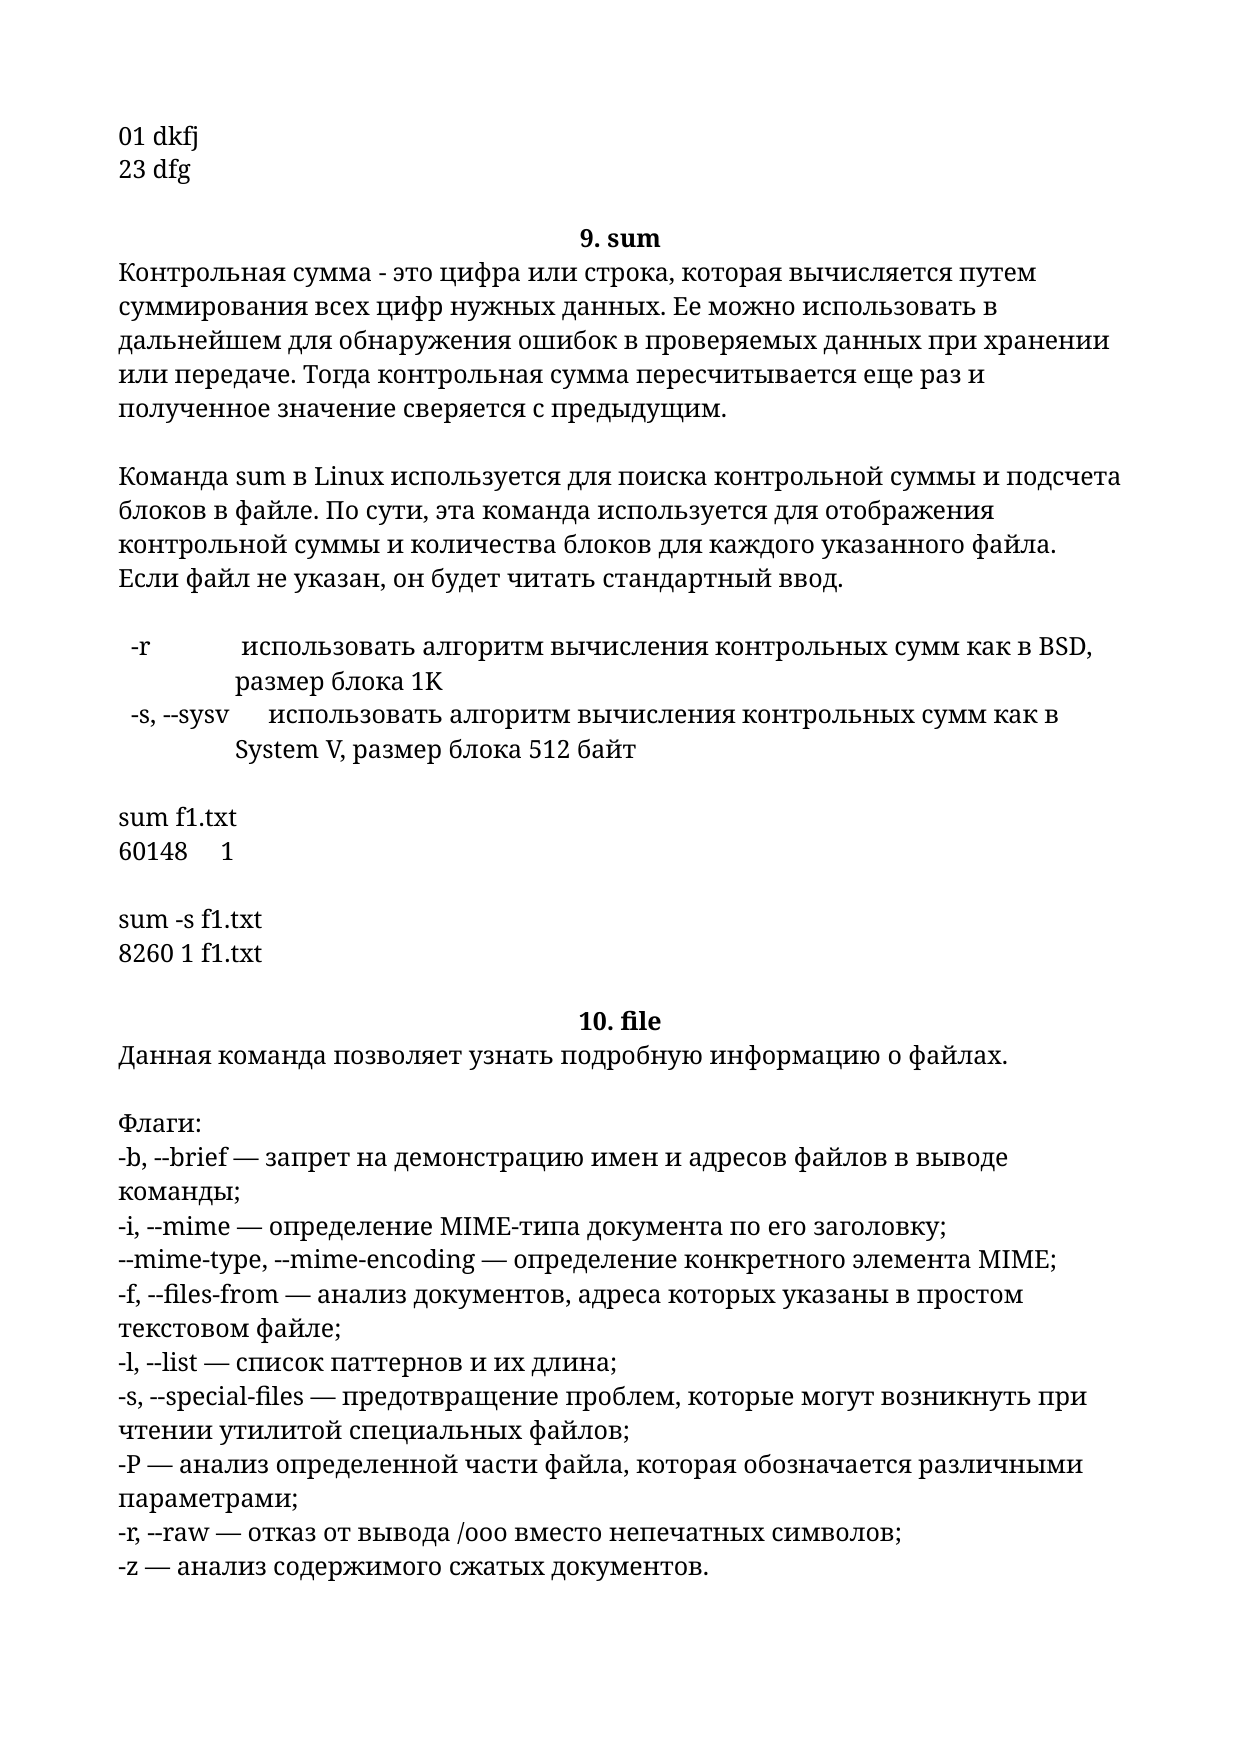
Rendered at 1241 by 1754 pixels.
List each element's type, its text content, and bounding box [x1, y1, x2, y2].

text Данная команда позволяет узнать подробную информацию о файлах. [118, 1038, 1122, 1072]
text 01 dkfj [118, 118, 1122, 152]
text -i, --mime — определение MIME-типа документа по его заголовку; [118, 1208, 1122, 1242]
text 23 dfg [118, 152, 1122, 186]
text System V, размер блока 512 байт [118, 731, 1122, 765]
text -l, --list — список паттернов и их длина; [118, 1344, 1122, 1378]
text 10. file [118, 1004, 1122, 1038]
text 60148 1 [118, 833, 1122, 867]
text --mime-type, --mime-encoding — определение конкретного элемента MIME; [118, 1242, 1122, 1276]
text -P — анализ определенной части файла, которая обозначается различными параметрами; [118, 1447, 1122, 1515]
text -s, --sysv использовать алгоритм вычисления контрольных сумм как в [118, 697, 1122, 731]
text 9. sum [118, 220, 1122, 254]
text размер блока 1K [118, 663, 1122, 697]
text -z — анализ содержимого сжатых документов. [118, 1549, 1122, 1583]
text -s, --special-files — предотвращение проблем, которые могут возникнуть при чтении утилитой специальных файлов; [118, 1378, 1122, 1447]
text -f, --files-from — анализ документов, адреса которых указаны в простом текстовом файле; [118, 1276, 1122, 1344]
text Флаги: [118, 1106, 1122, 1140]
text Контрольная сумма - это цифра или строка, которая вычисляется путем суммирования всех цифр нужных данных. Ее можно использовать в дальнейшем для обнаружения ошибок в проверяемых данных при хранении или передаче. Тогда контрольная сумма пересчитывается еще раз и полученное значение сверяется с предыдущим. [118, 254, 1122, 425]
text sum f1.txt [118, 799, 1122, 833]
text -b, --brief — запрет на демонстрацию имен и адресов файлов в выводе команды; [118, 1140, 1122, 1208]
text Команда sum в Linux используется для поиска контрольной суммы и подсчета блоков в файле. По сути, эта команда используется для отображения контрольной суммы и количества блоков для каждого указанного файла. Если файл не указан, он будет читать стандартный ввод. [118, 459, 1122, 595]
text -r использовать алгоритм вычисления контрольных сумм как в BSD, [118, 629, 1122, 663]
text sum -s f1.txt [118, 902, 1122, 936]
text -r, --raw — отказ от вывода /ooo вместо непечатных символов; [118, 1515, 1122, 1549]
text 8260 1 f1.txt [118, 936, 1122, 970]
